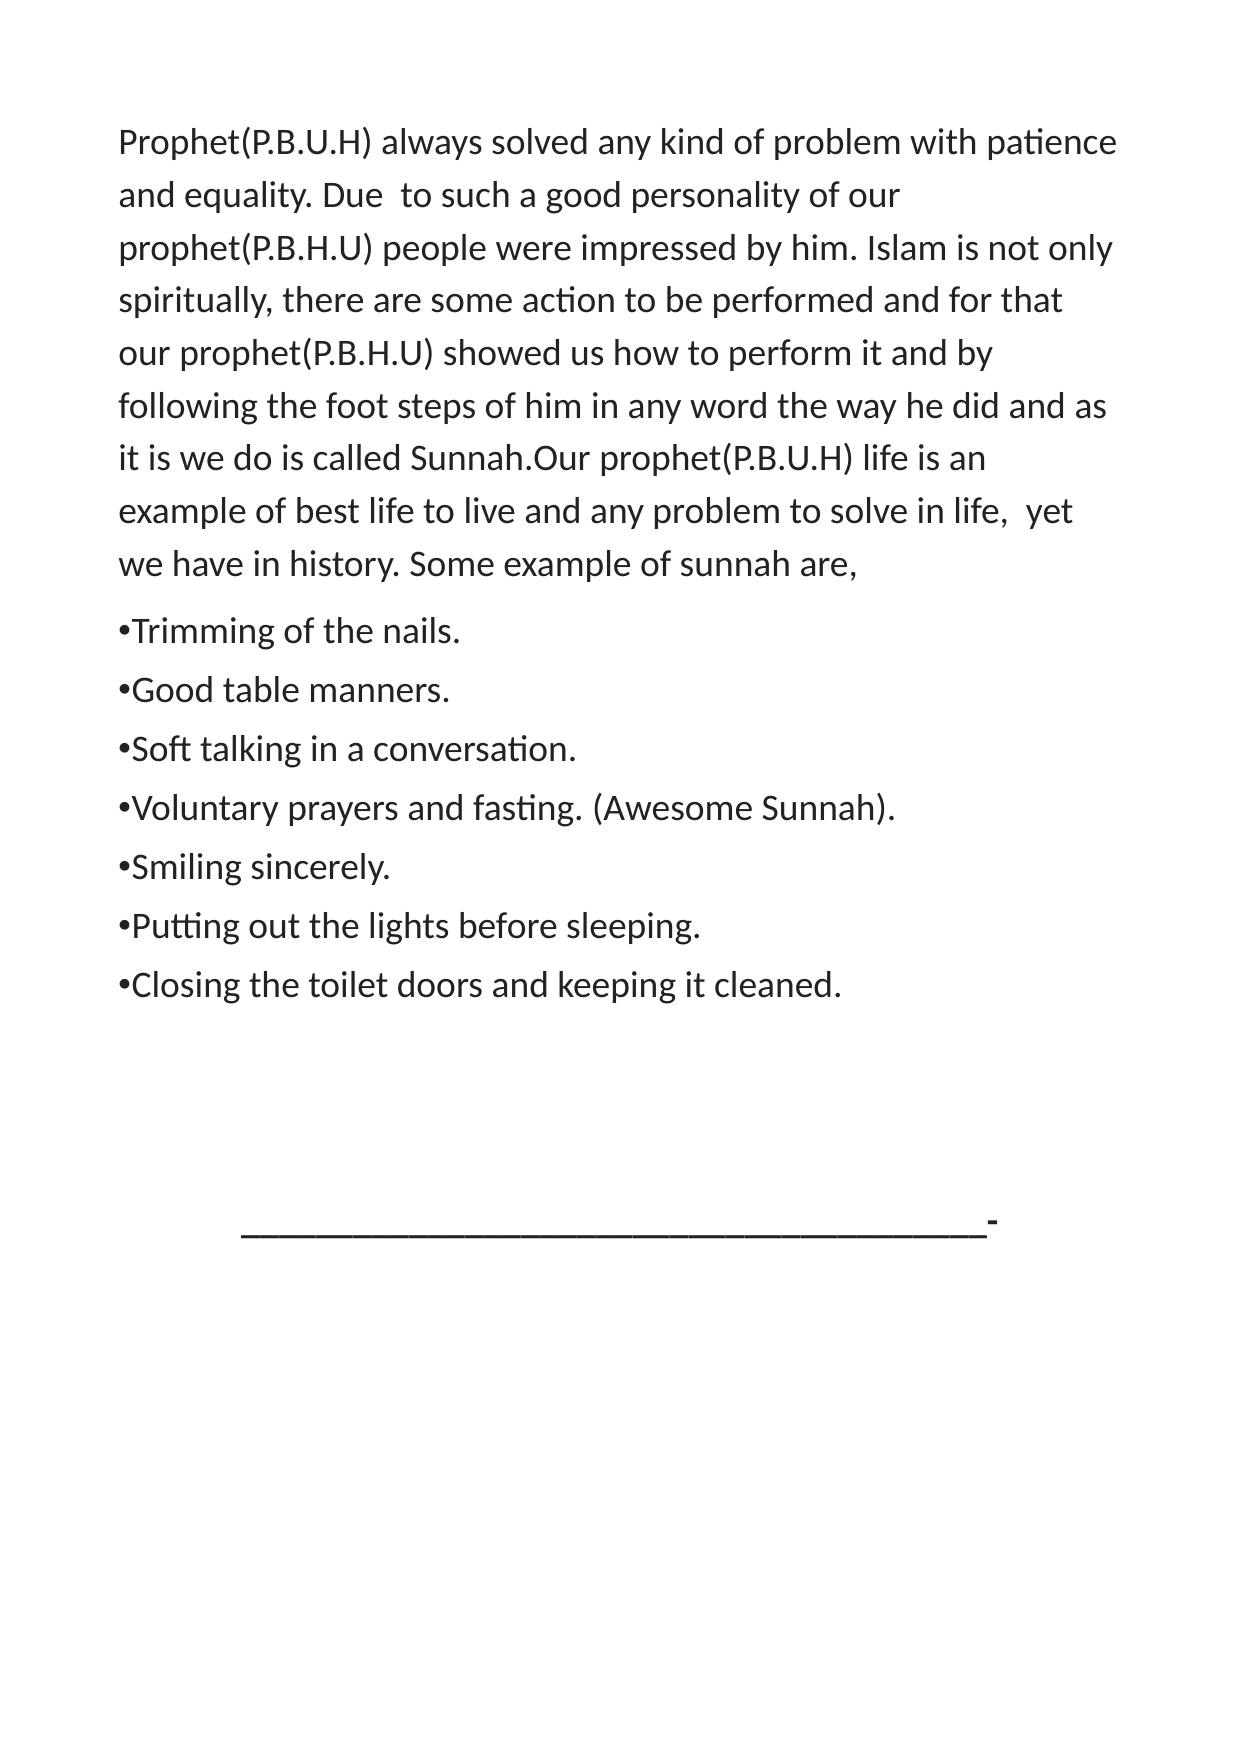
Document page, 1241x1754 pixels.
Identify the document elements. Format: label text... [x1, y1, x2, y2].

list Trimming of the nails. [118, 607, 1122, 653]
list Voluntary prayers and fasting. (Awesome Sunnah). [118, 784, 1122, 830]
list Soft talking in a conversation. [118, 725, 1122, 771]
text Prophet(P.B.U.H) always solved any kind of problem with patience and equality. Due to such a good personality of our prophet(P.B.H.U) people were impressed by him. Islam is not only spiritually, there are some action to be performed and for that our prophet(P.B.H.U) showed us how to perform it and by following the foot steps of him in any word the way he did and as it is we do is called Sunnah.Our prophet(P.B.U.H) life is an example of best life to live and any problem to solve in life, yet we have in history. Some example of sunnah are, [118, 118, 1122, 586]
list Putting out the lights before sleeping. [118, 902, 1122, 948]
list Good table manners. [118, 666, 1122, 712]
list Smiling sincerely. [118, 843, 1122, 889]
list Closing the toilet doors and keeping it cleaned. [118, 961, 1122, 1007]
text ________________________________________- [118, 1197, 1122, 1242]
